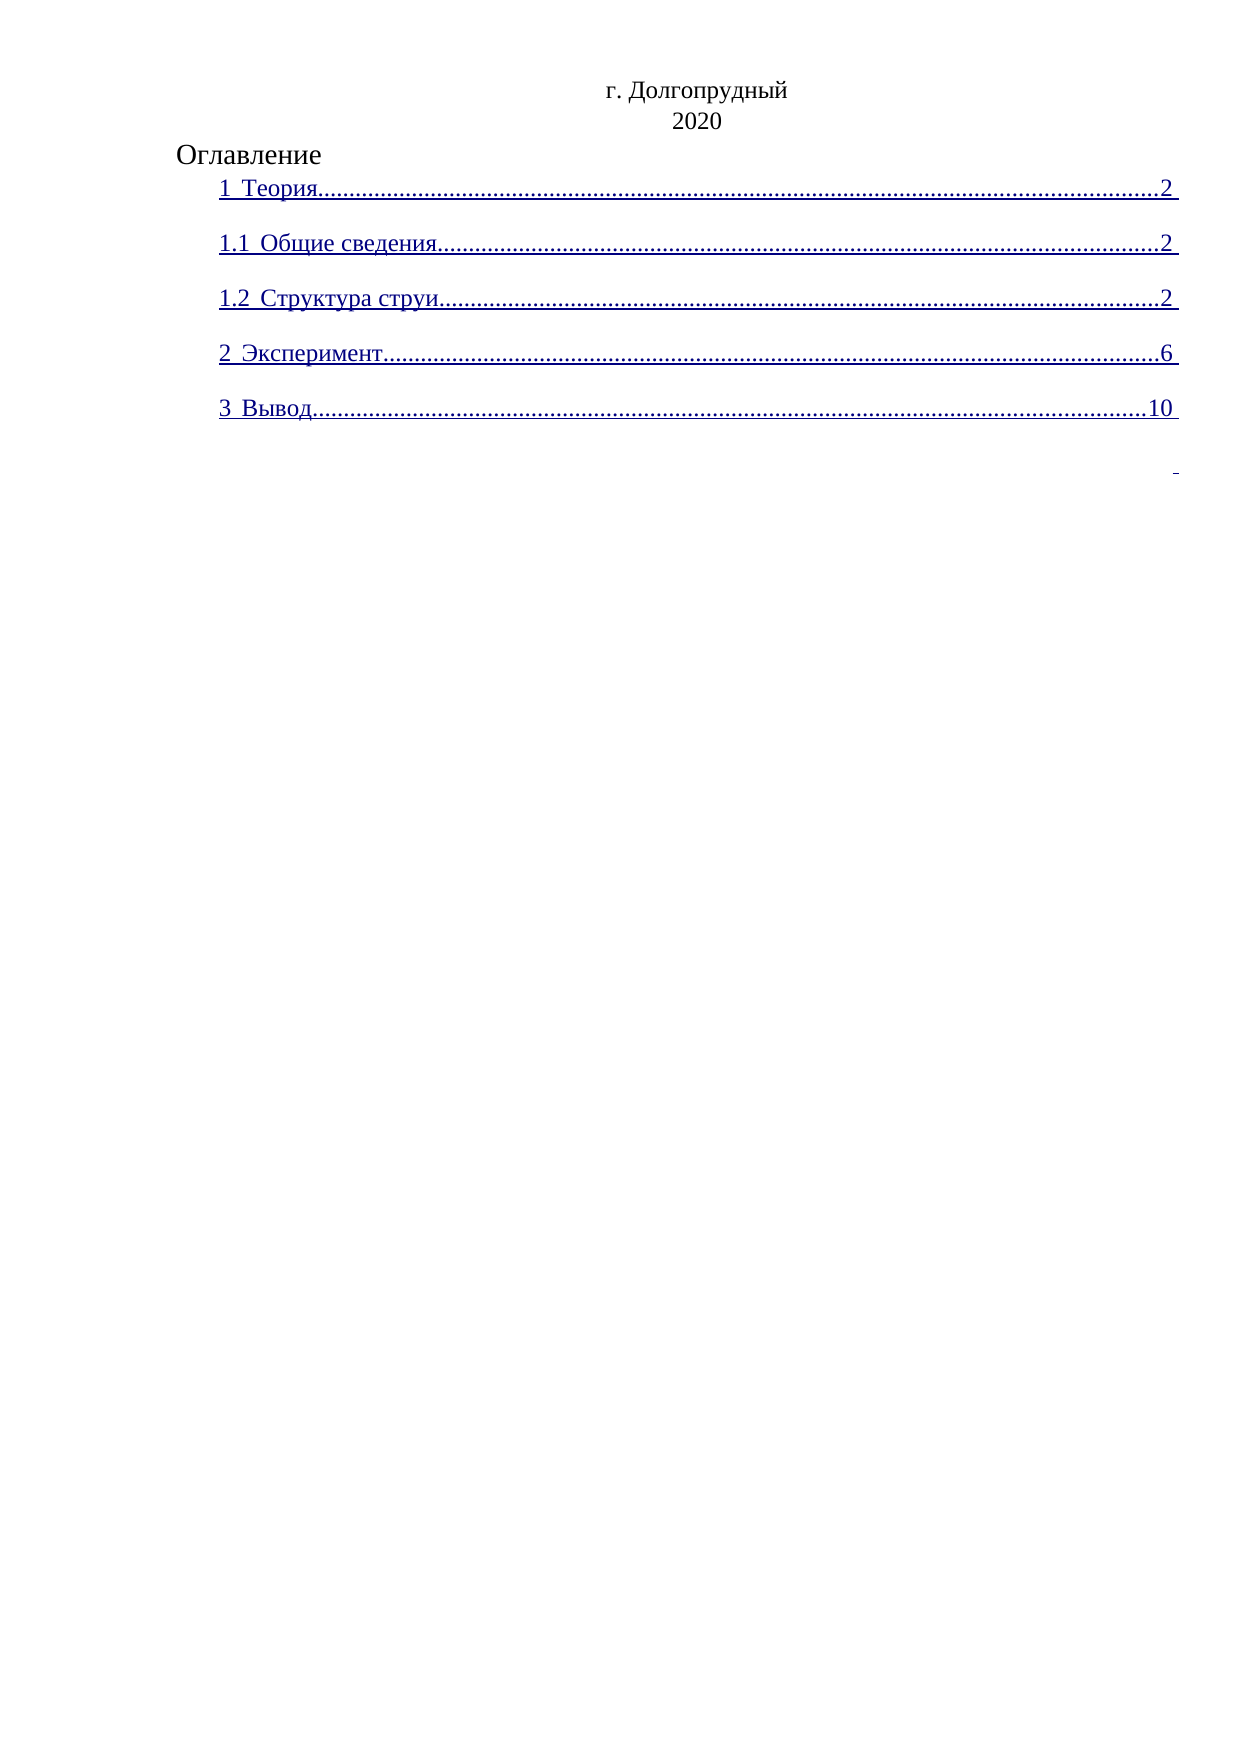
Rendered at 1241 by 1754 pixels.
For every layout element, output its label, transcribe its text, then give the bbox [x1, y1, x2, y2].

text 3 Вывод 10 [218, 393, 1179, 418]
text [218, 199, 1179, 203]
text г. Долгопрудный [218, 75, 1181, 104]
text 2 Эксперимент 6 [218, 338, 1179, 363]
text 1.2 Структура струи 2 [218, 283, 1179, 308]
text Оглавление [176, 137, 1181, 171]
text 1.1 Общие сведения 2 [218, 228, 1179, 253]
text 1 Теория 2 [218, 173, 1179, 198]
text 2020 [218, 106, 1181, 135]
